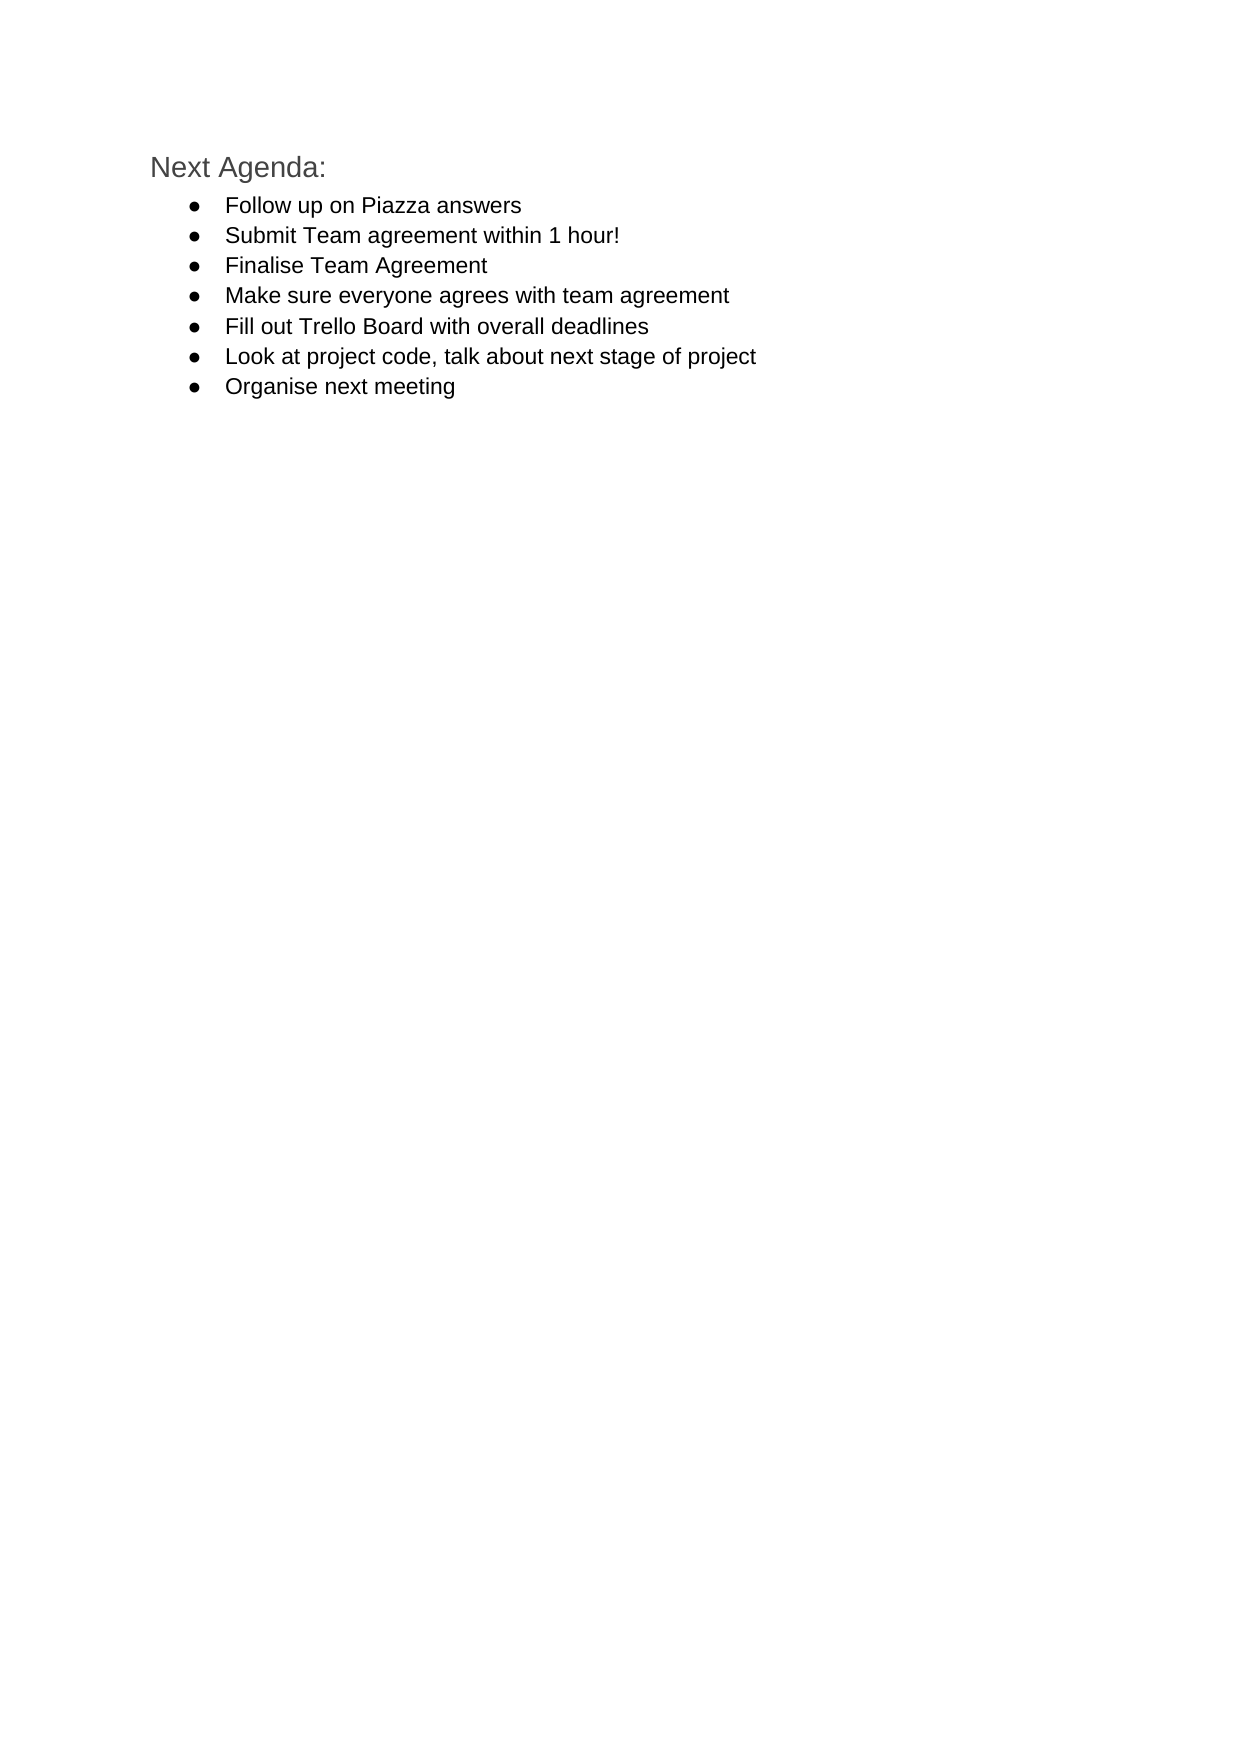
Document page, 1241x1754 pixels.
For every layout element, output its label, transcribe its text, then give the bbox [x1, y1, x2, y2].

list Submit Team agreement within 1 hour! [187, 222, 1090, 248]
list Organise next meeting [187, 373, 1090, 399]
list Make sure everyone agrees with team agreement [187, 282, 1090, 309]
list Follow up on Piazza answers [187, 192, 1090, 218]
list Fill out Trello Board with overall deadlines [187, 313, 1090, 339]
list Finalise Team Agreement [187, 252, 1090, 279]
list Look at project code, talk about next stage of project [187, 343, 1090, 369]
subtitle Next Agenda: [150, 150, 1090, 183]
